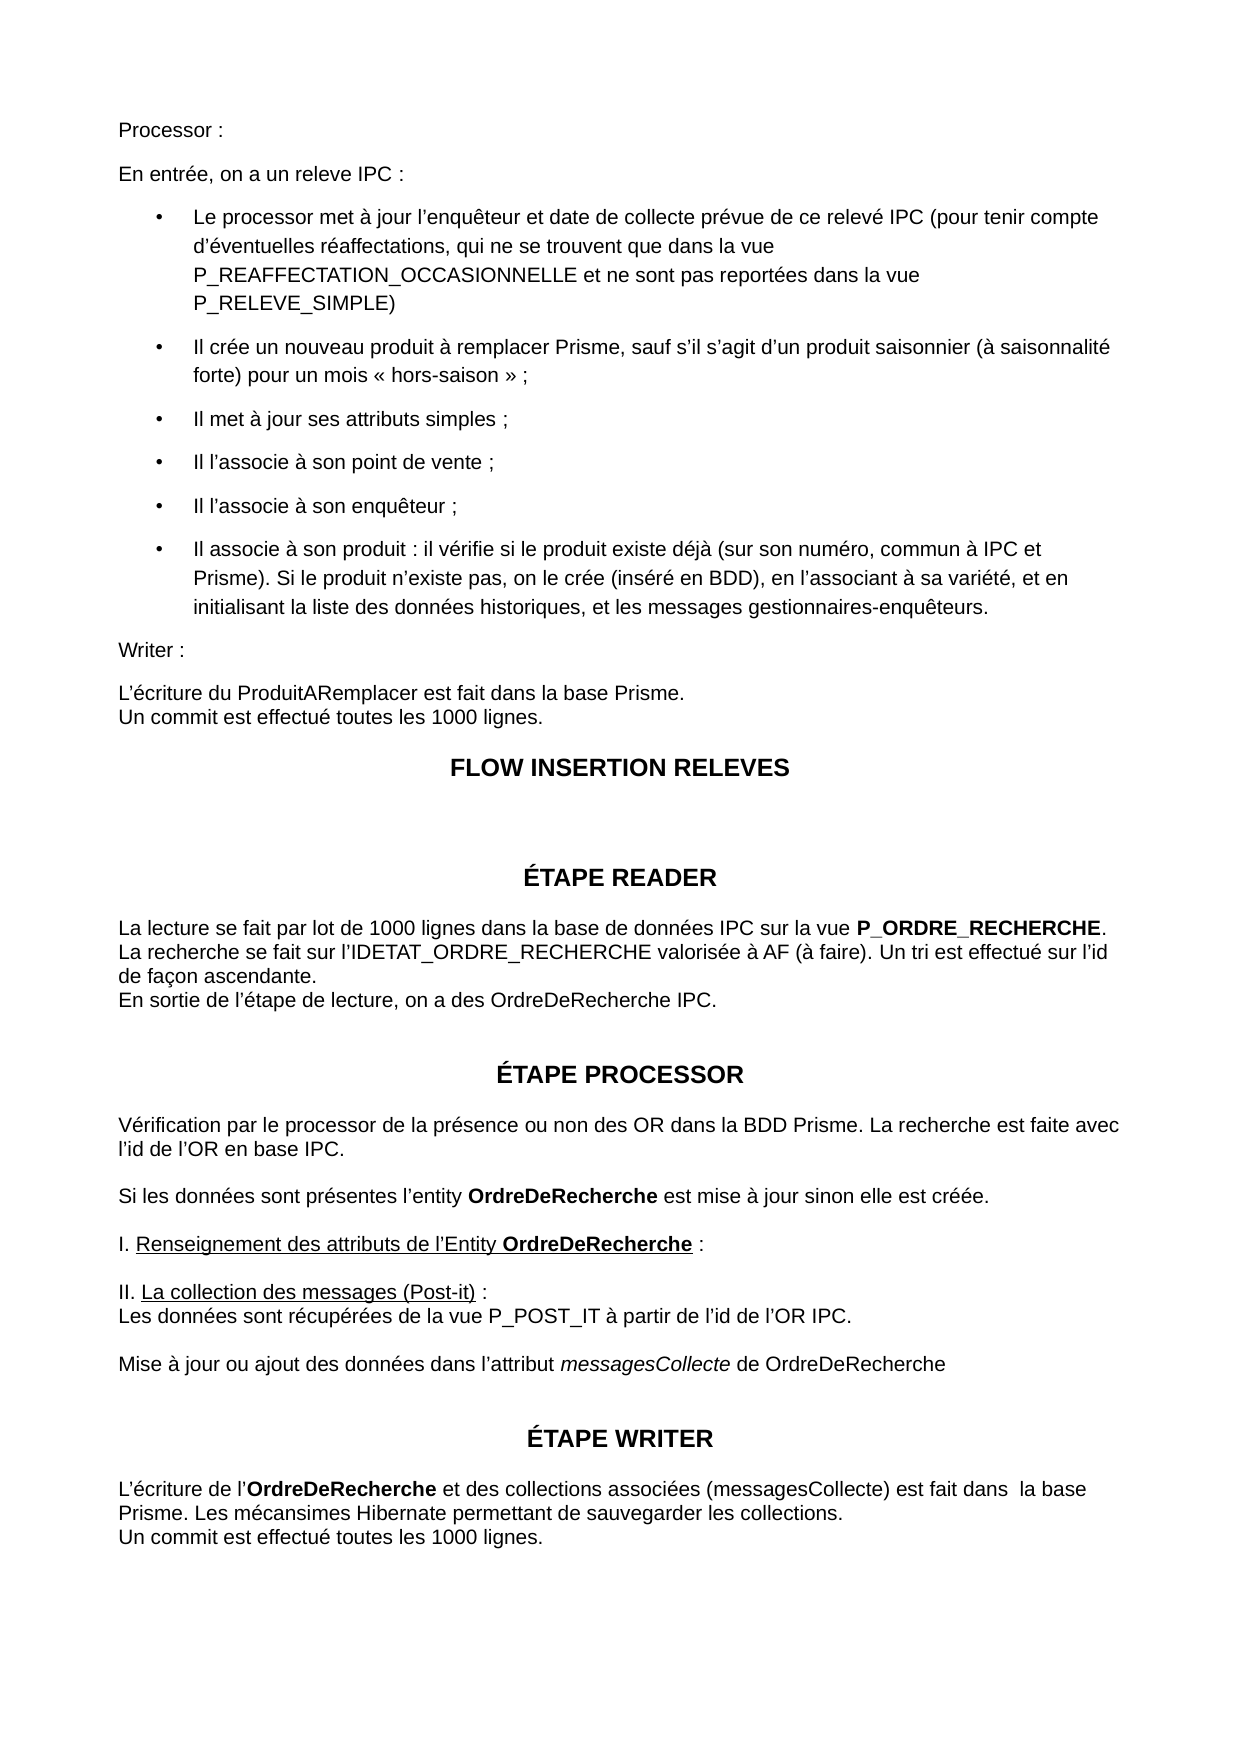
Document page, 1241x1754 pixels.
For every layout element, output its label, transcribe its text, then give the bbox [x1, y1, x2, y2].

text ÉTAPE READER [118, 863, 1122, 892]
text Vérification par le processor de la présence ou non des OR dans la BDD Prisme. La recherche est faite avec l’id de l’OR en base IPC. [118, 1112, 1122, 1160]
list Il met à jour ses attributs simples ; [156, 407, 1122, 431]
text La recherche se fait sur l’IDETAT_ORDRE_RECHERCHE valorisée à AF (à faire). Un tri est effectué sur l’id de façon ascendante. [118, 940, 1122, 988]
text En sortie de l’étape de lecture, on a des OrdreDeRecherche IPC. [118, 988, 1122, 1012]
list Il associe à son produit : il vérifie si le produit existe déjà (sur son numéro, commun à IPC et Prisme). Si le produit n’existe pas, on le crée (inséré en BDD), en l’associant à sa variété, et en initialisant la liste des données historiques, et les messages gestionnaires-enquêteurs. [156, 537, 1122, 618]
text Un commit est effectué toutes les 1000 lignes. [118, 1524, 1122, 1548]
text I. Renseignement des attributs de l’Entity OrdreDeRecherche : [118, 1232, 1122, 1256]
text Un commit est effectué toutes les 1000 lignes. [118, 705, 1122, 729]
text La lecture se fait par lot de 1000 lignes dans la base de données IPC sur la vue P_ORDRE_RECHERCHE. [118, 916, 1122, 940]
text Si les données sont présentes l’entity OrdreDeRecherche est mise à jour sinon elle est créée. [118, 1184, 1122, 1208]
text Les données sont récupérées de la vue P_POST_IT à partir de l’id de l’OR IPC. [118, 1304, 1122, 1328]
text Processor : [118, 118, 1122, 142]
list Le processor met à jour l’enquêteur et date de collecte prévue de ce relevé IPC (pour tenir compte d’éventuelles réaffectations, qui ne se trouvent que dans la vue P_REAFFECTATION_OCCASIONNELLE et ne sont pas reportées dans la vue P_RELEVE_SIMPLE) [156, 205, 1122, 315]
text FLOW INSERTION RELEVES [118, 753, 1122, 782]
text L’écriture de l’OrdreDeRecherche et des collections associées (messagesCollecte) est fait dans la base Prisme. Les mécansimes Hibernate permettant de sauvegarder les collections. [118, 1477, 1122, 1524]
list Il l’associe à son point de vente ; [156, 450, 1122, 474]
text II. La collection des messages (Post-it) : [118, 1280, 1122, 1304]
text En entrée, on a un releve IPC : [118, 161, 1122, 185]
text ÉTAPE WRITER [118, 1424, 1122, 1453]
text Mise à jour ou ajout des données dans l’attribut messagesCollecte de OrdreDeRecherche [118, 1352, 1122, 1376]
text Writer : [118, 638, 1122, 662]
list Il crée un nouveau produit à remplacer Prisme, sauf s’il s’agit d’un produit saisonnier (à saisonnalité forte) pour un mois « hors-saison » ; [156, 334, 1122, 387]
text ÉTAPE PROCESSOR [118, 1060, 1122, 1088]
list Il l’associe à son enquêteur ; [156, 493, 1122, 518]
text L’écriture du ProduitARemplacer est fait dans la base Prisme. [118, 681, 1122, 705]
